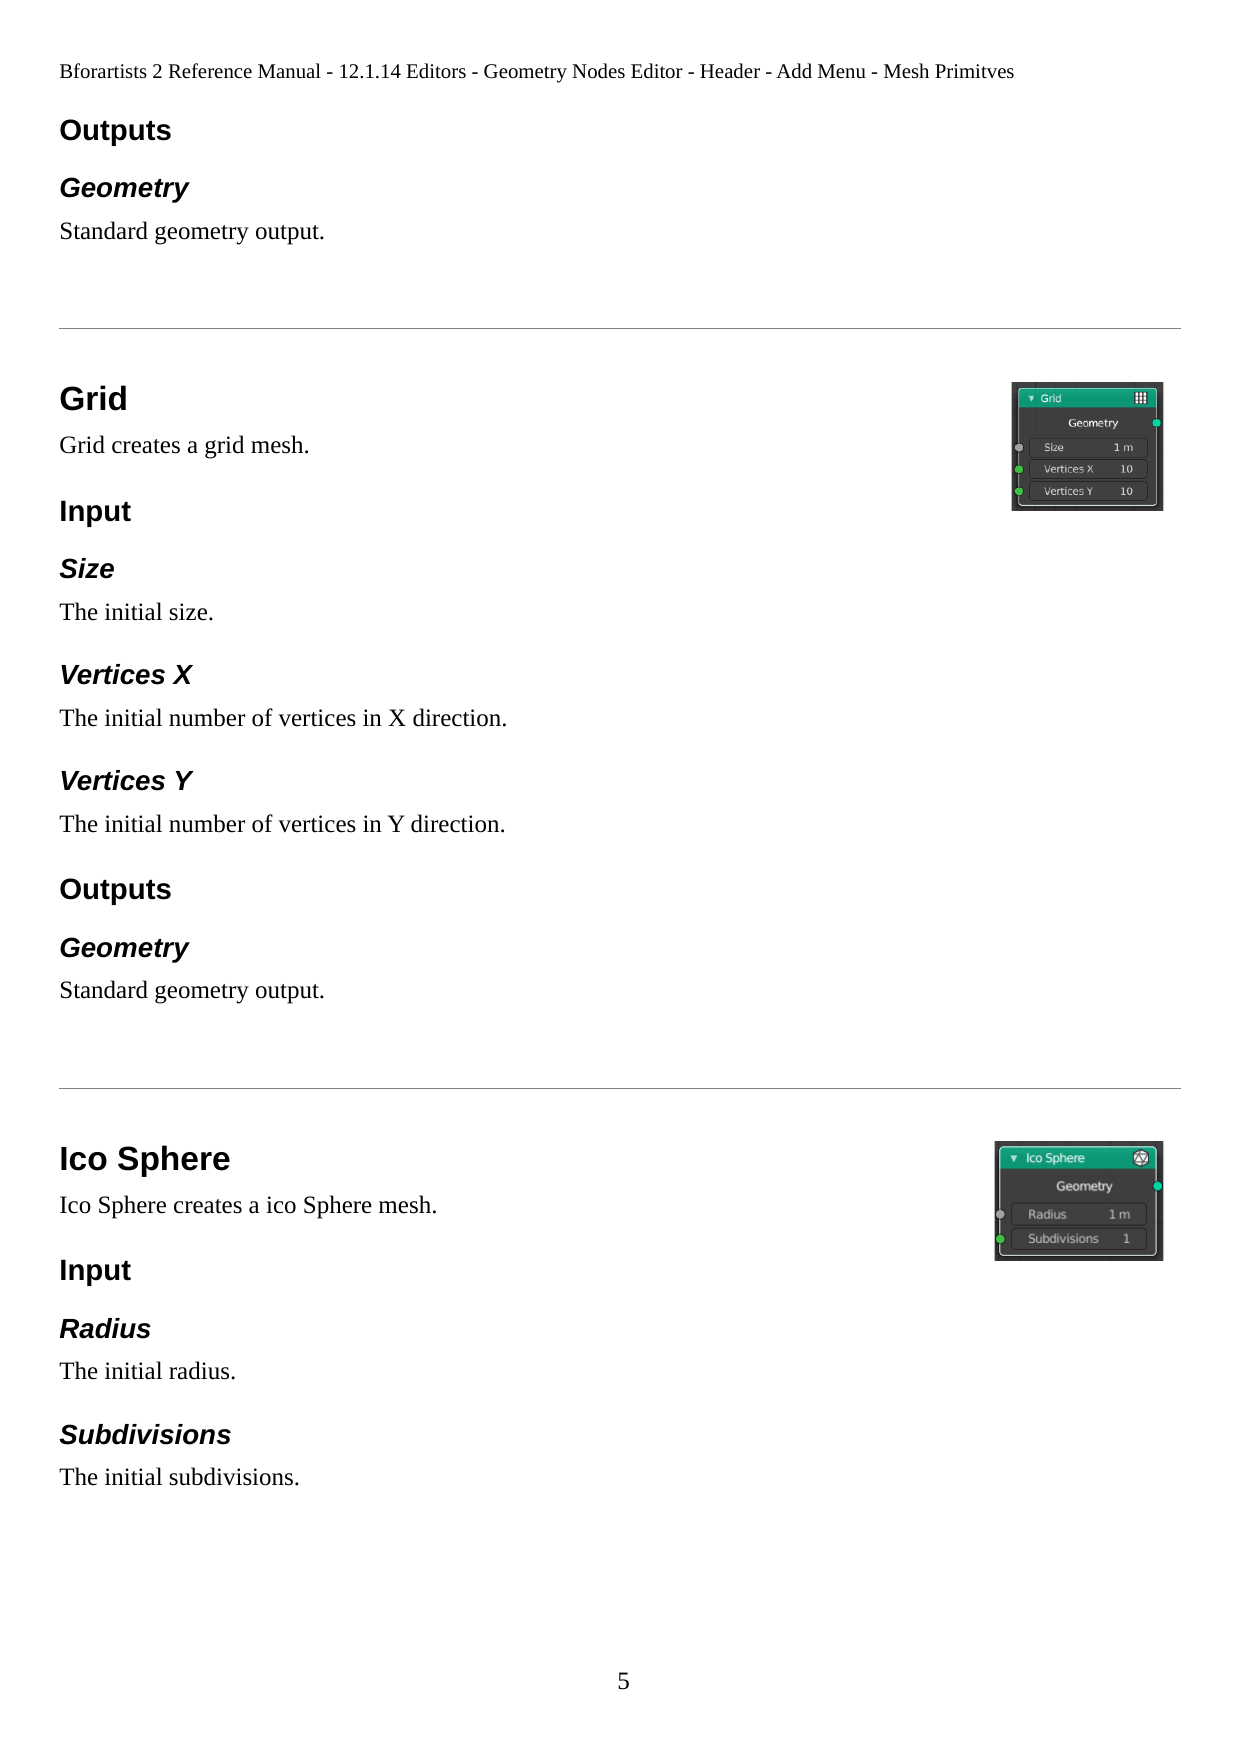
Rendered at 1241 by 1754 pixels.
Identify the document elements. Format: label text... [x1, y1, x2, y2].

subtitle Input [59, 1253, 1181, 1287]
subtitle Vertices X [59, 658, 1181, 690]
text The initial number of vertices in Y direction. [59, 809, 1181, 837]
text The initial number of vertices in X direction. [59, 703, 1181, 731]
subtitle Radius [59, 1312, 1181, 1344]
subtitle Ico Sphere [59, 1138, 1181, 1177]
subtitle Subdivisions [59, 1418, 1181, 1450]
text The initial radius. [59, 1356, 1181, 1385]
text Standard geometry output. [59, 975, 1181, 1004]
subtitle Input [59, 494, 1181, 527]
subtitle Size [59, 552, 1181, 584]
text Ico Sphere creates a ico Sphere mesh. [59, 1190, 994, 1218]
subtitle Outputs [59, 872, 1181, 906]
picture [1011, 382, 1164, 511]
subtitle Vertices Y [59, 764, 1181, 796]
subtitle Geometry [59, 171, 1181, 203]
subtitle Geometry [59, 931, 1181, 963]
text Standard geometry output. [59, 216, 1181, 244]
text The initial size. [59, 597, 1181, 626]
picture [994, 1141, 1164, 1261]
subtitle Outputs [59, 113, 1181, 146]
subtitle Grid [59, 379, 1181, 417]
text Grid creates a grid mesh. [59, 430, 1011, 459]
text The initial subdivisions. [59, 1462, 1181, 1491]
